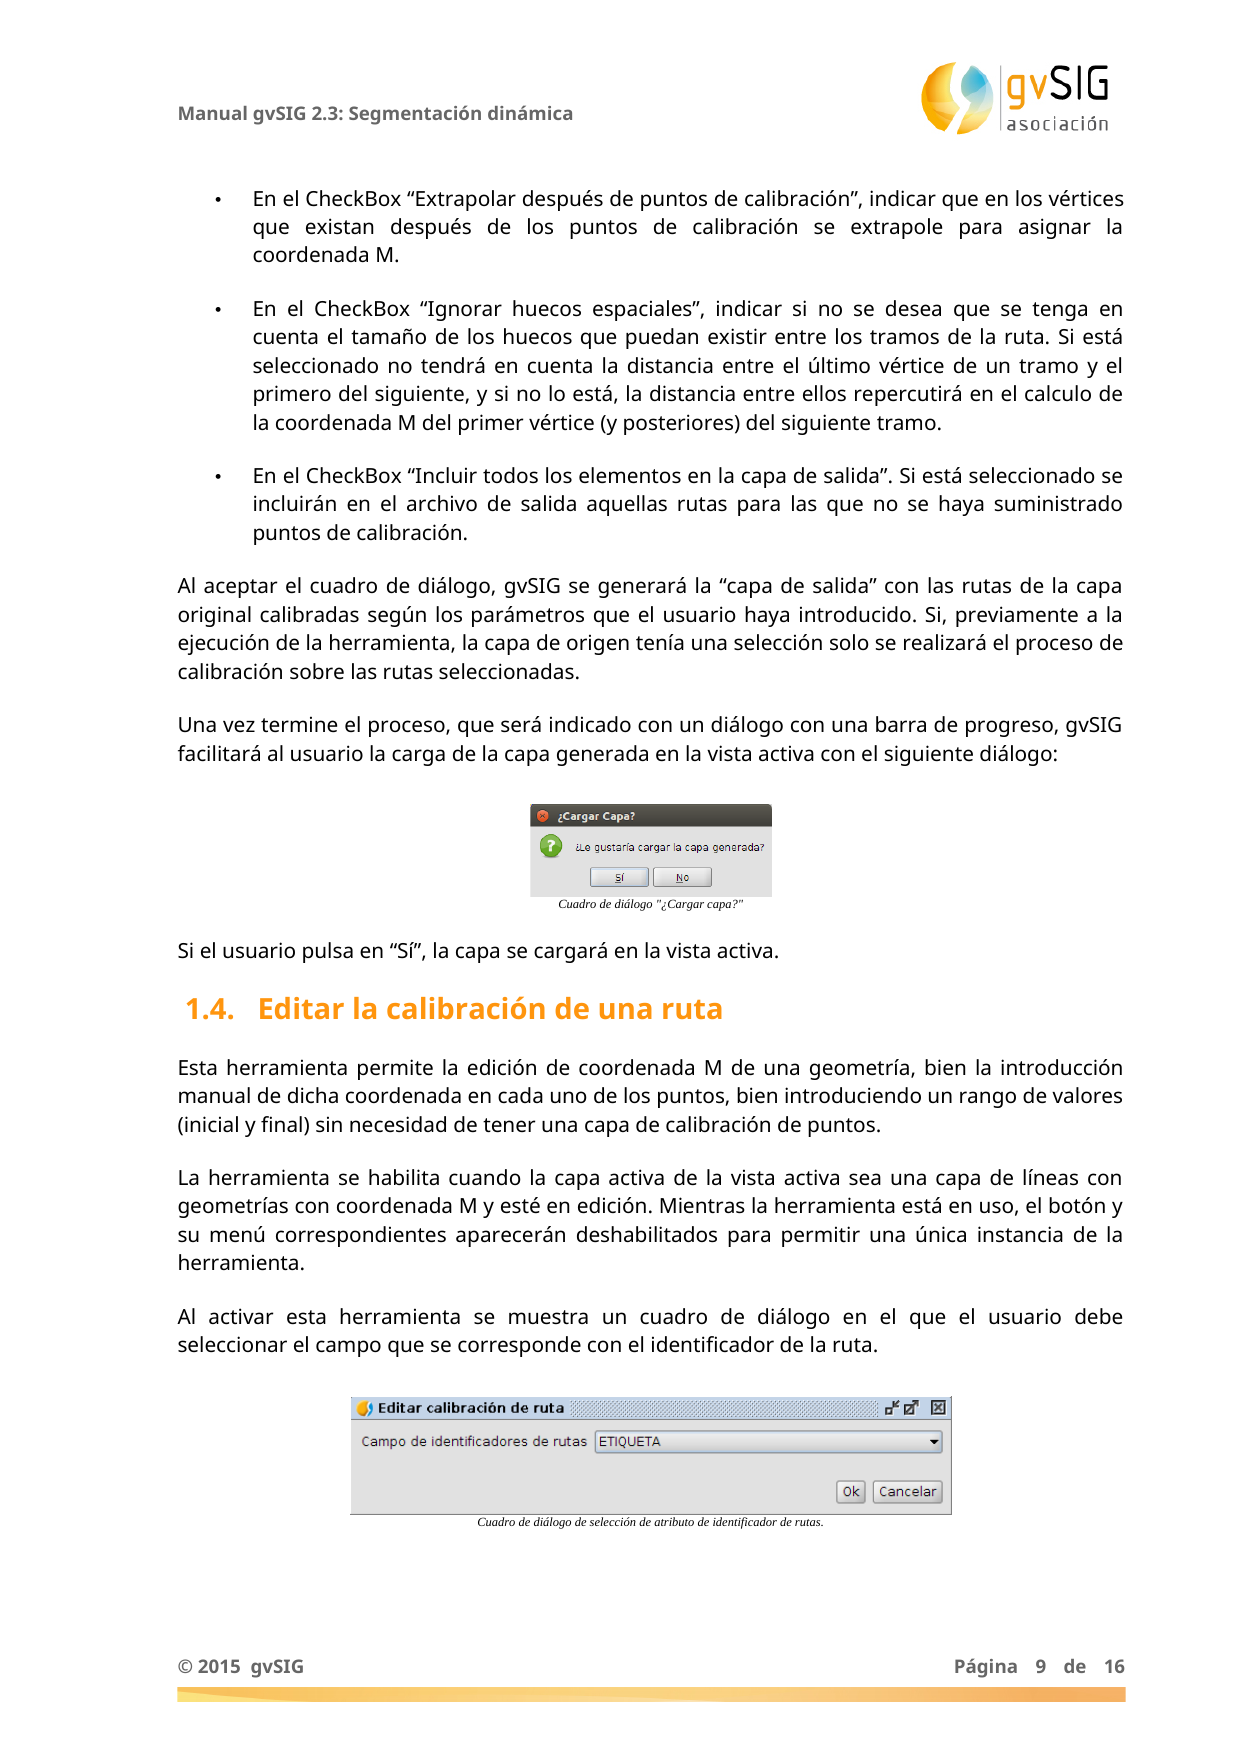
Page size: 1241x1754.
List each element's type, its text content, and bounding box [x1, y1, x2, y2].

subtitle Editar la calibración de una ruta [177, 988, 1125, 1028]
picture [530, 804, 772, 897]
text Al activar esta herramienta se muestra un cuadro de diálogo en el que el usuario debe seleccionar el campo que se corresponde con el identificador de la ruta. [177, 1302, 1125, 1359]
list Al aceptar el cuadro de diálogo, gvSIG se generará la “capa de salida” con las rutas de la capa original calibradas según los parámetros que el usuario haya introducido. Si, previamente a la ejecución de la herramienta, la capa de origen tenía una selección solo se realizará el proceso de calibración sobre las rutas seleccionadas. [140, 571, 1125, 685]
picture [902, 47, 1122, 148]
picture [350, 1396, 952, 1515]
text La herramienta se habilita cuando la capa activa de la vista activa sea una capa de líneas con geometrías con coordenada M y esté en edición. Mientras la herramienta está en uso, el botón y su menú correspondientes aparecerán deshabilitados para permitir una única instancia de la herramienta. [177, 1163, 1125, 1277]
text Esta herramienta permite la edición de coordenada M de una geometría, bien la introducción manual de dicha coordenada en cada uno de los puntos, bien introduciendo un rango de valores (inicial y final) sin necesidad de tener una capa de calibración de puntos. [177, 1053, 1125, 1138]
list En el CheckBox “Extrapolar después de puntos de calibración”, indicar que en los vértices que existan después de los puntos de calibración se extrapole para asignar la coordenada M. [215, 184, 1125, 269]
picture [177, 1687, 1126, 1702]
text Cuadro de diálogo de selección de atributo de identificador de rutas. [350, 1515, 952, 1529]
list Una vez termine el proceso, que será indicado con un diálogo con una barra de progreso, gvSIG facilitará al usuario la carga de la capa generada en la vista activa con el siguiente diálogo: [140, 710, 1125, 767]
list En el CheckBox “Incluir todos los elementos en la capa de salida”. Si está seleccionado se incluirán en el archivo de salida aquellas rutas para las que no se haya suministrado puntos de calibración. [215, 461, 1125, 546]
list Cuadro de diálogo "¿Cargar capa?" [530, 897, 772, 911]
list Si el usuario pulsa en “Sí”, la capa se cargará en la vista activa. [140, 936, 1125, 964]
list En el CheckBox “Ignorar huecos espaciales”, indicar si no se desea que se tenga en cuenta el tamaño de los huecos que puedan existir entre los tramos de la ruta. Si está seleccionado no tendrá en cuenta la distancia entre el último vértice de un tramo y el primero del siguiente, y si no lo está, la distancia entre ellos repercutirá en el calculo de la coordenada M del primer vértice (y posteriores) del siguiente tramo. [215, 294, 1125, 436]
